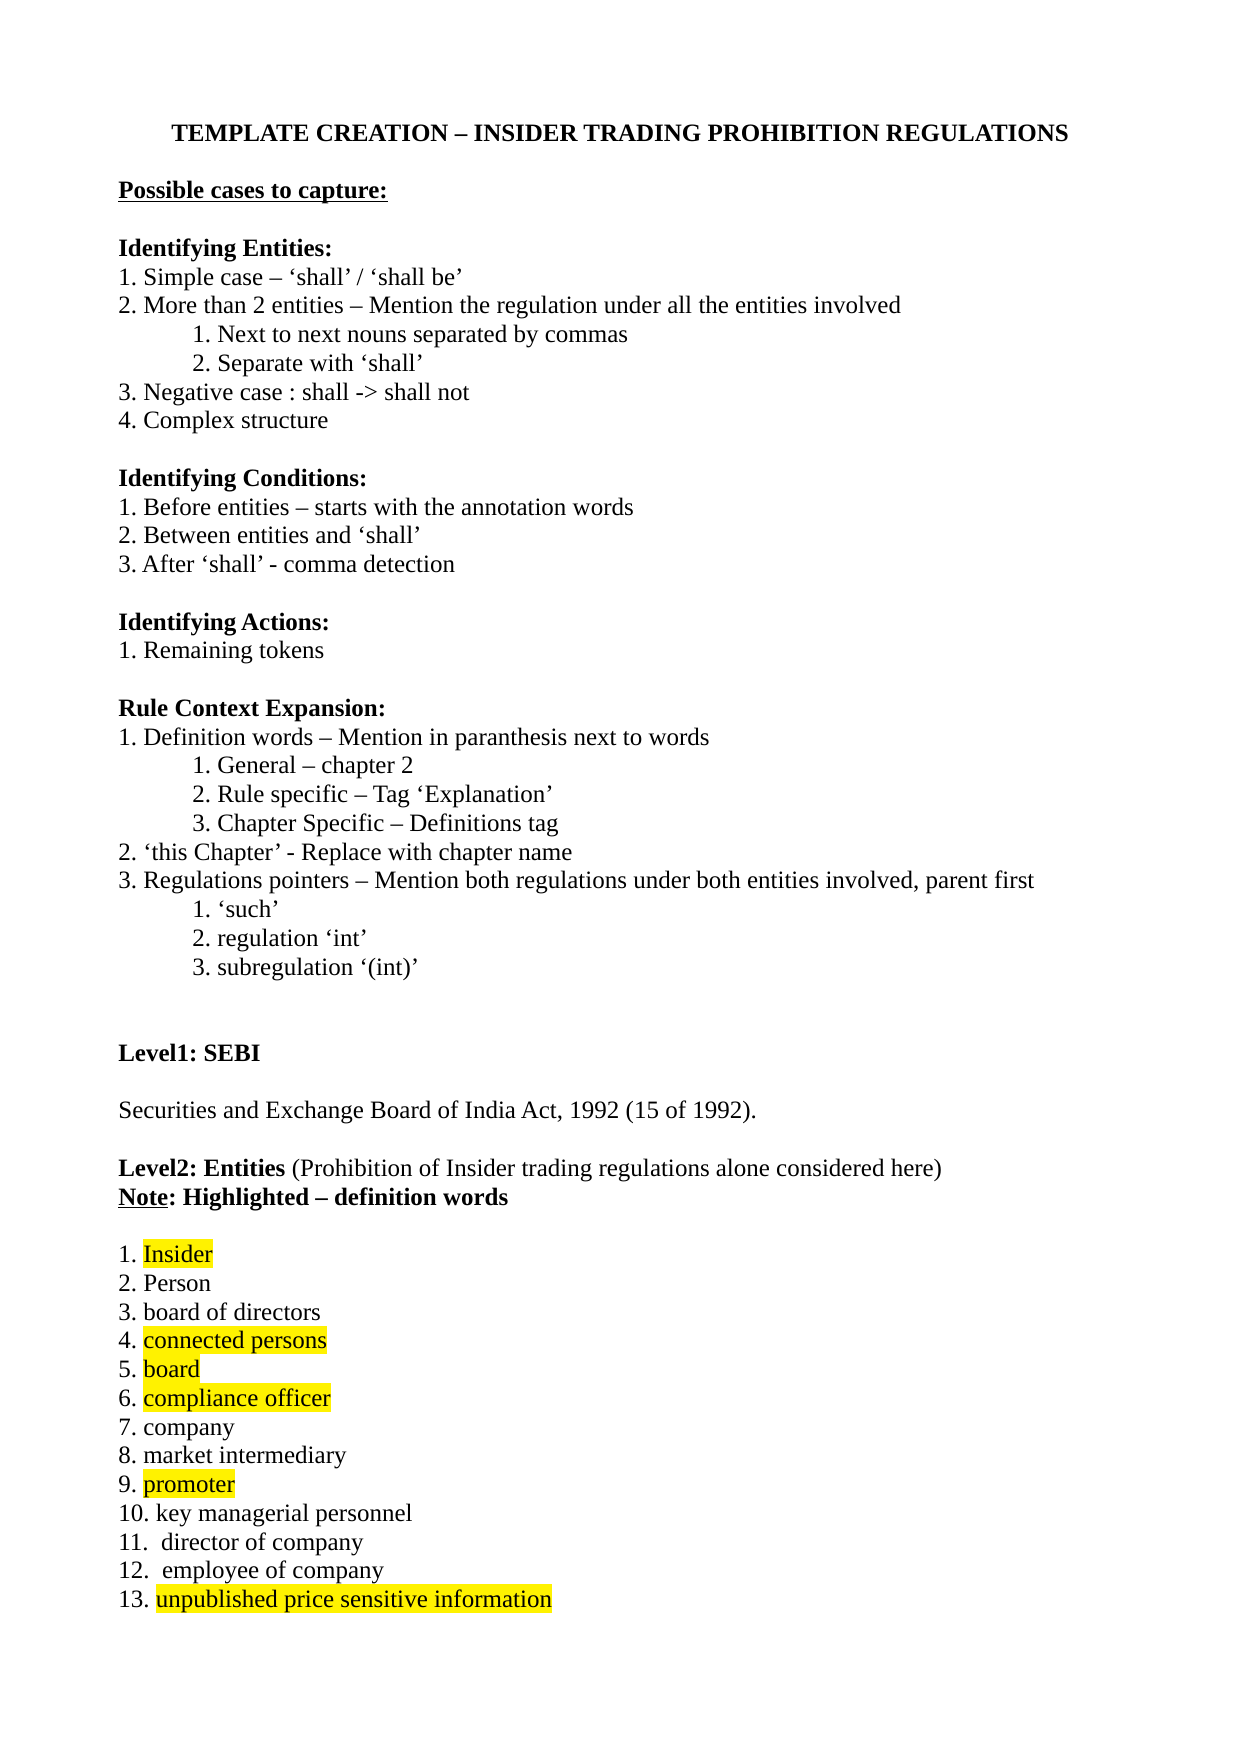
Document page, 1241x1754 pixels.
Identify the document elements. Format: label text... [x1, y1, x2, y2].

text 2. ‘this Chapter’ - Replace with chapter name [118, 837, 1122, 866]
text 8. market intermediary [118, 1441, 1122, 1469]
text 7. company [118, 1412, 1122, 1441]
text 2. Between entities and ‘shall’ [118, 521, 1122, 549]
text 1. Simple case – ‘shall’ / ‘shall be’ [118, 262, 1122, 291]
text 2. Person [118, 1268, 1122, 1297]
text 3. board of directors [118, 1297, 1122, 1326]
text Level1: SEBI [118, 1038, 1122, 1067]
text 3. Regulations pointers – Mention both regulations under both entities involved, parent first [118, 866, 1122, 894]
text 13. unpublished price sensitive information [118, 1584, 1122, 1613]
text Possible cases to capture: [118, 176, 1122, 204]
text 3. After ‘shall’ - comma detection [118, 549, 1122, 578]
text Identifying Actions: [118, 607, 1122, 636]
text 5. board [118, 1354, 1122, 1383]
text 3. Chapter Specific – Definitions tag [118, 808, 1122, 837]
text 2. regulation ‘int’ [118, 923, 1122, 952]
text TEMPLATE CREATION – INSIDER TRADING PROHIBITION REGULATIONS [118, 118, 1122, 147]
text 4. connected persons [118, 1326, 1122, 1354]
text 4. Complex structure [118, 406, 1122, 434]
text 1. Next to next nouns separated by commas [118, 319, 1122, 348]
text Identifying Conditions: [118, 463, 1122, 492]
text 1. Definition words – Mention in paranthesis next to words [118, 722, 1122, 751]
text 6. compliance officer [118, 1383, 1122, 1412]
text Level2: Entities (Prohibition of Insider trading regulations alone considered here) [118, 1153, 1122, 1182]
text 2. More than 2 entities – Mention the regulation under all the entities involved [118, 291, 1122, 319]
text 11. director of company [118, 1527, 1122, 1556]
text 9. promoter [118, 1469, 1122, 1498]
text 1. ‘such’ [118, 894, 1122, 923]
text Securities and Exchange Board of India Act, 1992 (15 of 1992). [118, 1096, 1122, 1124]
text 2. Rule specific – Tag ‘Explanation’ [118, 779, 1122, 808]
text 1. General – chapter 2 [118, 751, 1122, 779]
text 3. Negative case : shall -> shall not [118, 377, 1122, 406]
text Identifying Entities: [118, 233, 1122, 262]
text 1. Remaining tokens [118, 636, 1122, 664]
text Note: Highlighted – definition words [118, 1182, 1122, 1211]
text 3. subregulation ‘(int)’ [118, 952, 1122, 981]
text 1. Before entities – starts with the annotation words [118, 492, 1122, 521]
text 10. key managerial personnel [118, 1498, 1122, 1527]
text 2. Separate with ‘shall’ [118, 348, 1122, 377]
text 12. employee of company [118, 1556, 1122, 1584]
text 1. Insider [118, 1239, 1122, 1268]
text Rule Context Expansion: [118, 693, 1122, 722]
